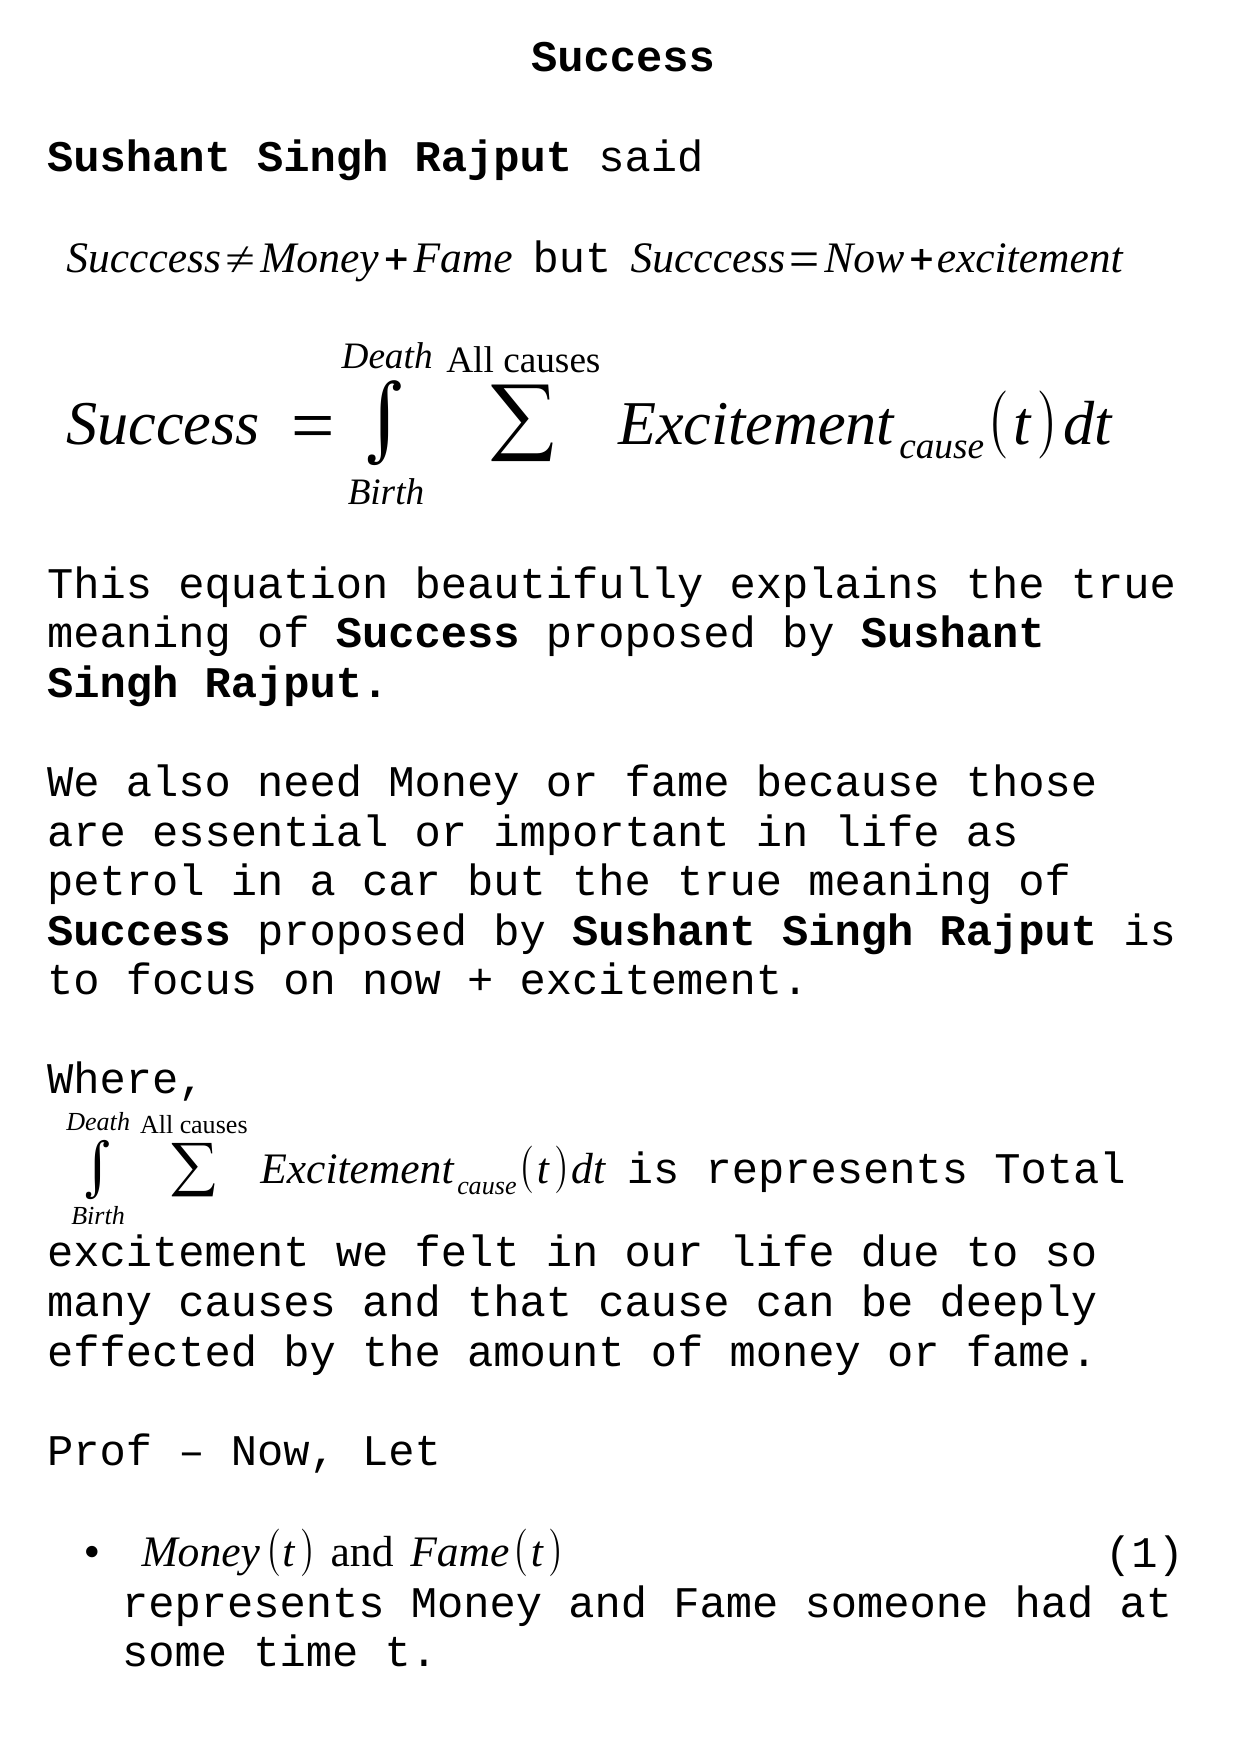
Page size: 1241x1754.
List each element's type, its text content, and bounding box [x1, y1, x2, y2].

list (1) [84, 1528, 1198, 1581]
text Sushant Singh Rajput said but [47, 134, 1198, 286]
text This equation beautifully explains the true meaning of Success proposed by Sushant Singh Rajput. [47, 562, 1198, 710]
list represents Money and Fame someone had at some time t. [84, 1581, 1198, 1680]
text Where, [47, 1057, 1198, 1107]
text is represents Total excitement we felt in our life due to so many causes and that cause can be deeply effected by the amount of money or fame. [47, 1107, 1198, 1379]
text Prof – Now, Let [47, 1429, 1198, 1478]
text We also need Money or fame because those are essential or important in life as petrol in a car but the true meaning of Success proposed by Sushant Singh Rajput is to focus on now + excitement. [47, 760, 1198, 1008]
text Success [47, 35, 1198, 85]
